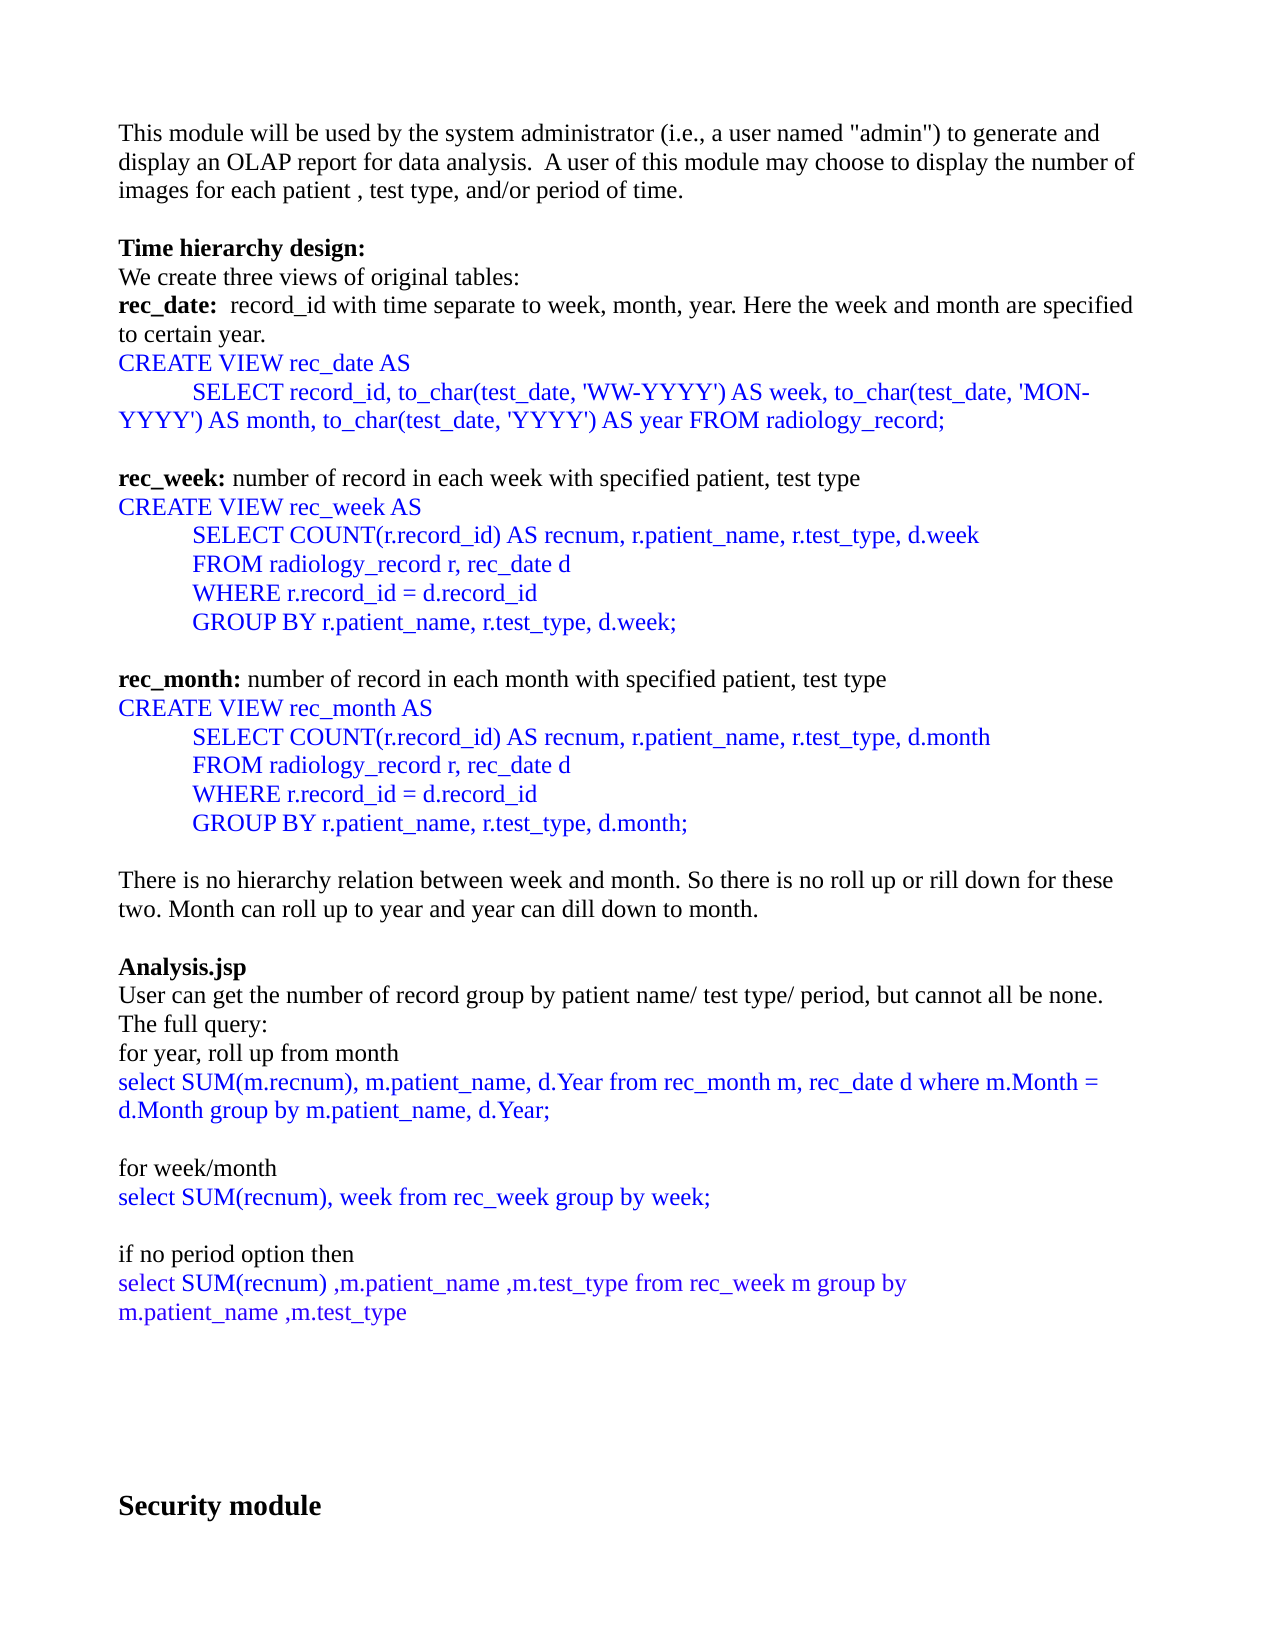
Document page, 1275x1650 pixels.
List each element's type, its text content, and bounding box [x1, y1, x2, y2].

text The full query: [118, 1009, 1157, 1038]
text Analysis.jsp [118, 952, 1157, 981]
text SELECT COUNT(r.record_id) AS recnum, r.patient_name, r.test_type, d.month [118, 722, 1157, 751]
text rec_week: number of record in each week with specified patient, test type [118, 463, 1157, 492]
text SELECT COUNT(r.record_id) AS recnum, r.patient_name, r.test_type, d.week [118, 521, 1157, 549]
text CREATE VIEW rec_date AS [118, 348, 1157, 377]
text CREATE VIEW rec_week AS [118, 492, 1157, 521]
text select SUM(recnum) ,m.patient_name ,m.test_type from rec_week m group by m.patient_name ,m.test_type [118, 1268, 1157, 1326]
text Time hierarchy design: [118, 233, 1157, 262]
text rec_date: record_id with time separate to week, month, year. Here the week and month are specified to certain year. [118, 291, 1157, 348]
text This module will be used by the system administrator (i.e., a user named "admin") to generate and display an OLAP report for data analysis. A user of this module may choose to display the number of images for each patient , test type, and/or period of time. [118, 118, 1157, 204]
text FROM radiology_record r, rec_date d [118, 751, 1157, 779]
text select SUM(m.recnum), m.patient_name, d.Year from rec_month m, rec_date d where m.Month = d.Month group by m.patient_name, d.Year; [118, 1067, 1157, 1124]
text Security module [118, 1488, 1157, 1522]
text FROM radiology_record r, rec_date d [118, 549, 1157, 578]
text for week/month [118, 1153, 1157, 1182]
text We create three views of original tables: [118, 262, 1157, 291]
text for year, roll up from month [118, 1038, 1157, 1067]
text select SUM(recnum), week from rec_week group by week; [118, 1182, 1157, 1211]
text rec_month: number of record in each month with specified patient, test type [118, 664, 1157, 693]
text There is no hierarchy relation between week and month. So there is no roll up or rill down for these two. Month can roll up to year and year can dill down to month. [118, 866, 1157, 923]
text User can get the number of record group by patient name/ test type/ period, but cannot all be none. [118, 981, 1157, 1009]
text WHERE r.record_id = d.record_id [118, 779, 1157, 808]
text SELECT record_id, to_char(test_date, 'WW-YYYY') AS week, to_char(test_date, 'MON-YYYY') AS month, to_char(test_date, 'YYYY') AS year FROM radiology_record; [118, 377, 1157, 434]
text GROUP BY r.patient_name, r.test_type, d.week; [118, 607, 1157, 636]
text CREATE VIEW rec_month AS [118, 693, 1157, 722]
text GROUP BY r.patient_name, r.test_type, d.month; [118, 808, 1157, 837]
text WHERE r.record_id = d.record_id [118, 578, 1157, 607]
text if no period option then [118, 1239, 1157, 1268]
